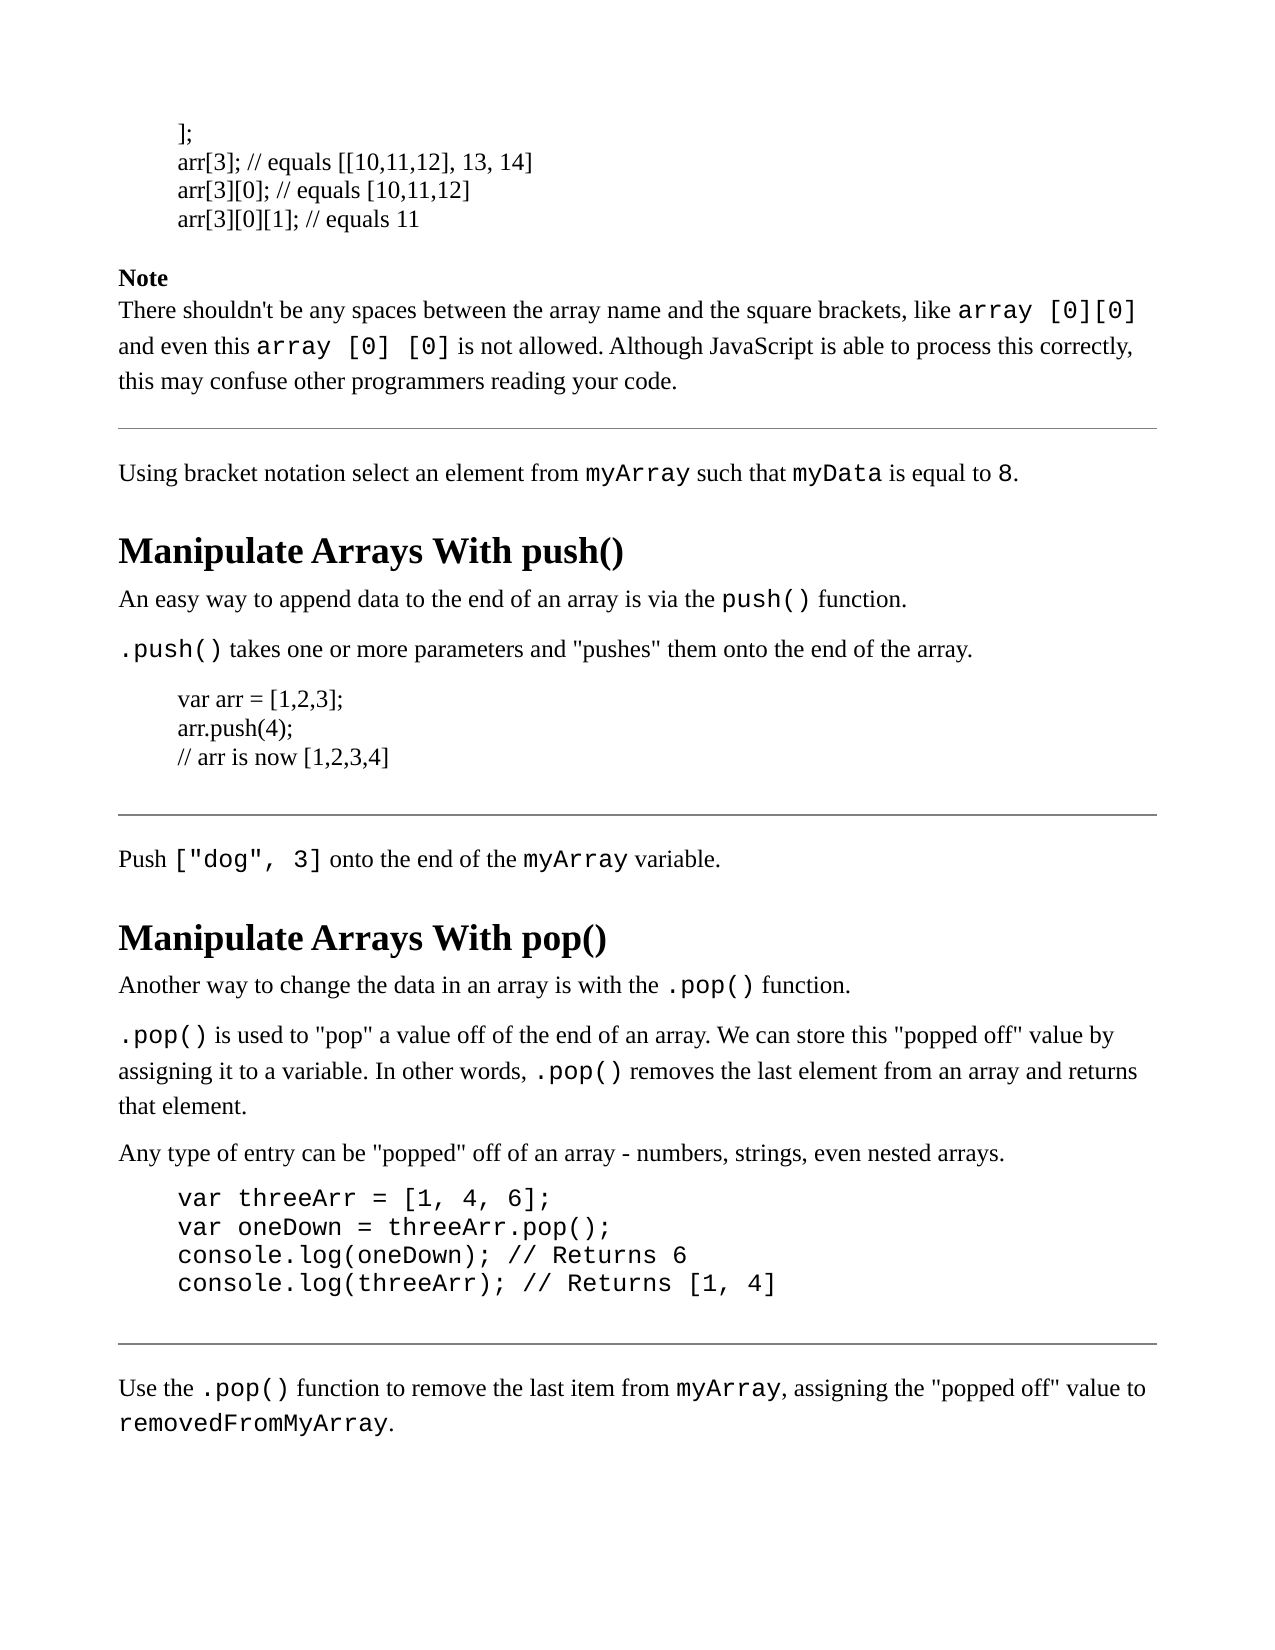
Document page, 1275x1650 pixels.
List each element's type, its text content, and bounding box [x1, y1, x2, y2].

subtitle Manipulate Arrays With push() [118, 528, 1157, 572]
text Another way to change the data in an array is with the .pop() function. [118, 971, 1157, 1001]
text Note There shouldn't be any spaces between the array name and the square brackets, like array [0][0] and even this array [0] [0] is not allowed. Although JavaScript is able to process this correctly, this may confuse other programmers reading your code. [118, 263, 1157, 394]
subtitle Manipulate Arrays With pop() [118, 915, 1157, 958]
text ]; arr[3]; // equals [[10,11,12], 13, 14] arr[3][0]; // equals [10,11,12] arr[3][0][1]; // equals 11 [177, 118, 1098, 233]
text .push() takes one or more parameters and "pushes" them onto the end of the array. [118, 634, 1157, 665]
text var arr = [1,2,3]; arr.push(4); // arr is now [1,2,3,4] [177, 684, 1098, 770]
text .pop() is used to "pop" a value off of the end of an array. We can store this "popped off" value by assigning it to a variable. In other words, .pop() removes the last element from an array and returns that element. [118, 1021, 1157, 1119]
text Any type of entry can be "popped" off of an array - numbers, strings, even nested arrays. [118, 1138, 1157, 1167]
text Use the .pop() function to remove the last item from myArray, assigning the "popped off" value to removedFromMyArray. [118, 1373, 1157, 1439]
text var threeArr = [1, 4, 6]; var oneDown = threeArr.pop(); console.log(oneDown); // Returns 6 console.log(threeArr); // Returns [1, 4] [177, 1186, 1098, 1299]
text Push ["dog", 3] onto the end of the myArray variable. [118, 844, 1157, 875]
text Using bracket notation select an element from myArray such that myData is equal to 8. [118, 458, 1157, 488]
text An easy way to append data to the end of an array is via the push() function. [118, 584, 1157, 615]
